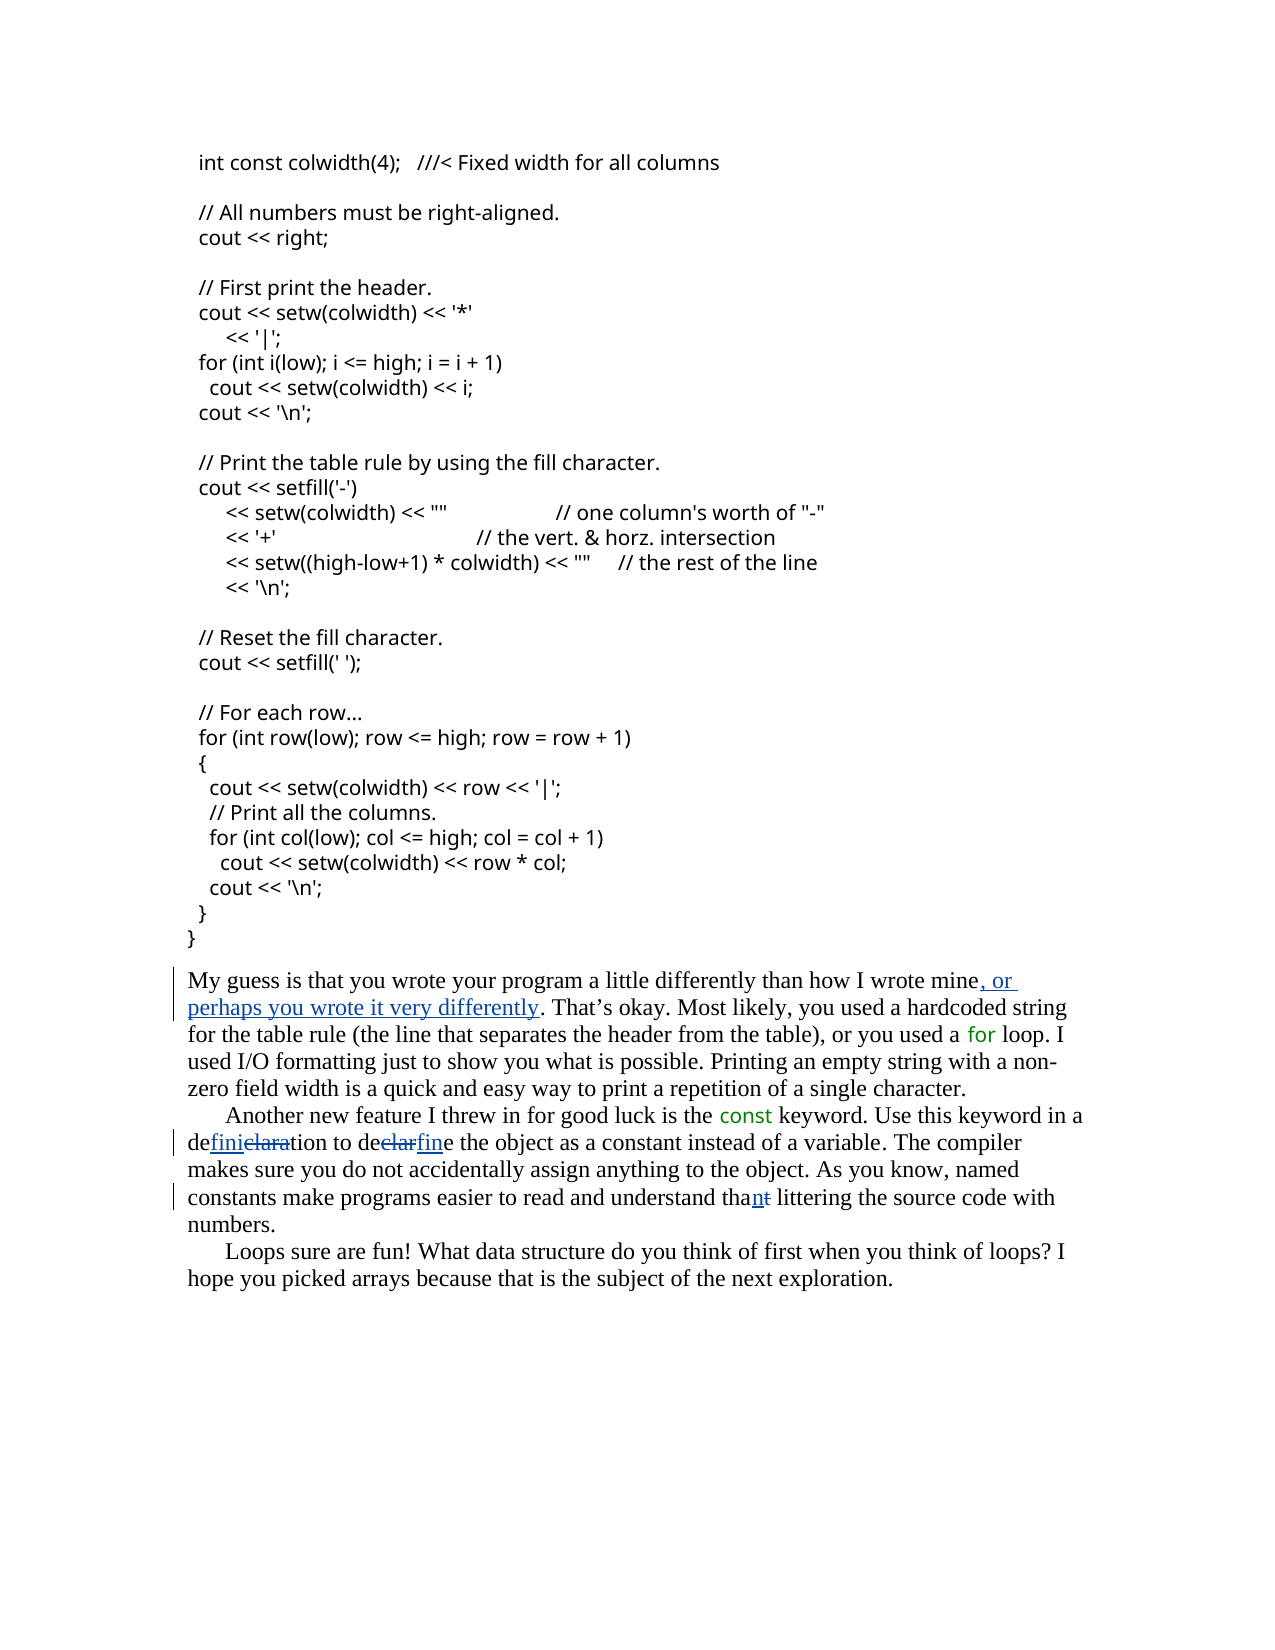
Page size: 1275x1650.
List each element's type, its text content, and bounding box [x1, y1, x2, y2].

text Loops sure are fun! What data structure do you think of first when you think of loops? I hope you picked arrays because that is the subject of the next exploration. [187, 1237, 1087, 1292]
text // First print the header. [187, 275, 1072, 300]
text << '|'; [187, 325, 1072, 350]
text cout << setfill('-') [187, 475, 1072, 500]
text // Print the table rule by using the fill character. [187, 450, 1072, 475]
text // For each row... [187, 700, 1072, 725]
text cout << '\n'; [187, 400, 1072, 425]
text cout << right; [187, 225, 1072, 250]
text cout << setw(colwidth) << '*' [187, 300, 1072, 325]
text int const colwidth(4); ///< Fixed width for all columns [187, 150, 1072, 175]
text << '\n'; [187, 575, 1072, 600]
text cout << setw(colwidth) << row << '|'; [187, 775, 1072, 800]
text << '+' // the vert. & horz. intersection [187, 525, 1072, 550]
text << setw((high-low+1) * colwidth) << "" // the rest of the line [187, 550, 1072, 575]
text for (int i(low); i <= high; i = i + 1) [187, 350, 1072, 375]
text } [187, 900, 1072, 925]
text for (int col(low); col <= high; col = col + 1) [187, 825, 1072, 850]
text cout << setfill(' '); [187, 650, 1072, 675]
text cout << '\n'; [187, 875, 1072, 900]
text // All numbers must be right-aligned. [187, 200, 1072, 225]
text My guess is that you wrote your program a little differently than how I wrote mine, or perhaps you wrote it very differently. That’s okay. Most likely, you used a hardcoded string for the table rule (the line that separates the header from the table), or you used a for loop. I used I/O formatting just to show you what is possible. Printing an empty string with a non-zero field width is a quick and easy way to print a repetition of a single character. [187, 967, 1087, 1102]
text // Print all the columns. [187, 800, 1072, 825]
text for (int row(low); row <= high; row = row + 1) [187, 725, 1072, 750]
text << setw(colwidth) << "" // one column's worth of "-" [187, 500, 1072, 525]
text } [187, 925, 1072, 950]
text Another new feature I threw in for good luck is the const keyword. Use this keyword in a definition to define the object as a constant instead of a variable. The compiler makes sure you do not accidentally assign anything to the object. As you know, named constants make programs easier to read and understand than littering the source code with numbers. [187, 1102, 1087, 1237]
text // Reset the fill character. [187, 625, 1072, 650]
text cout << setw(colwidth) << row * col; [187, 850, 1072, 875]
text { [187, 750, 1072, 775]
text cout << setw(colwidth) << i; [187, 375, 1072, 400]
